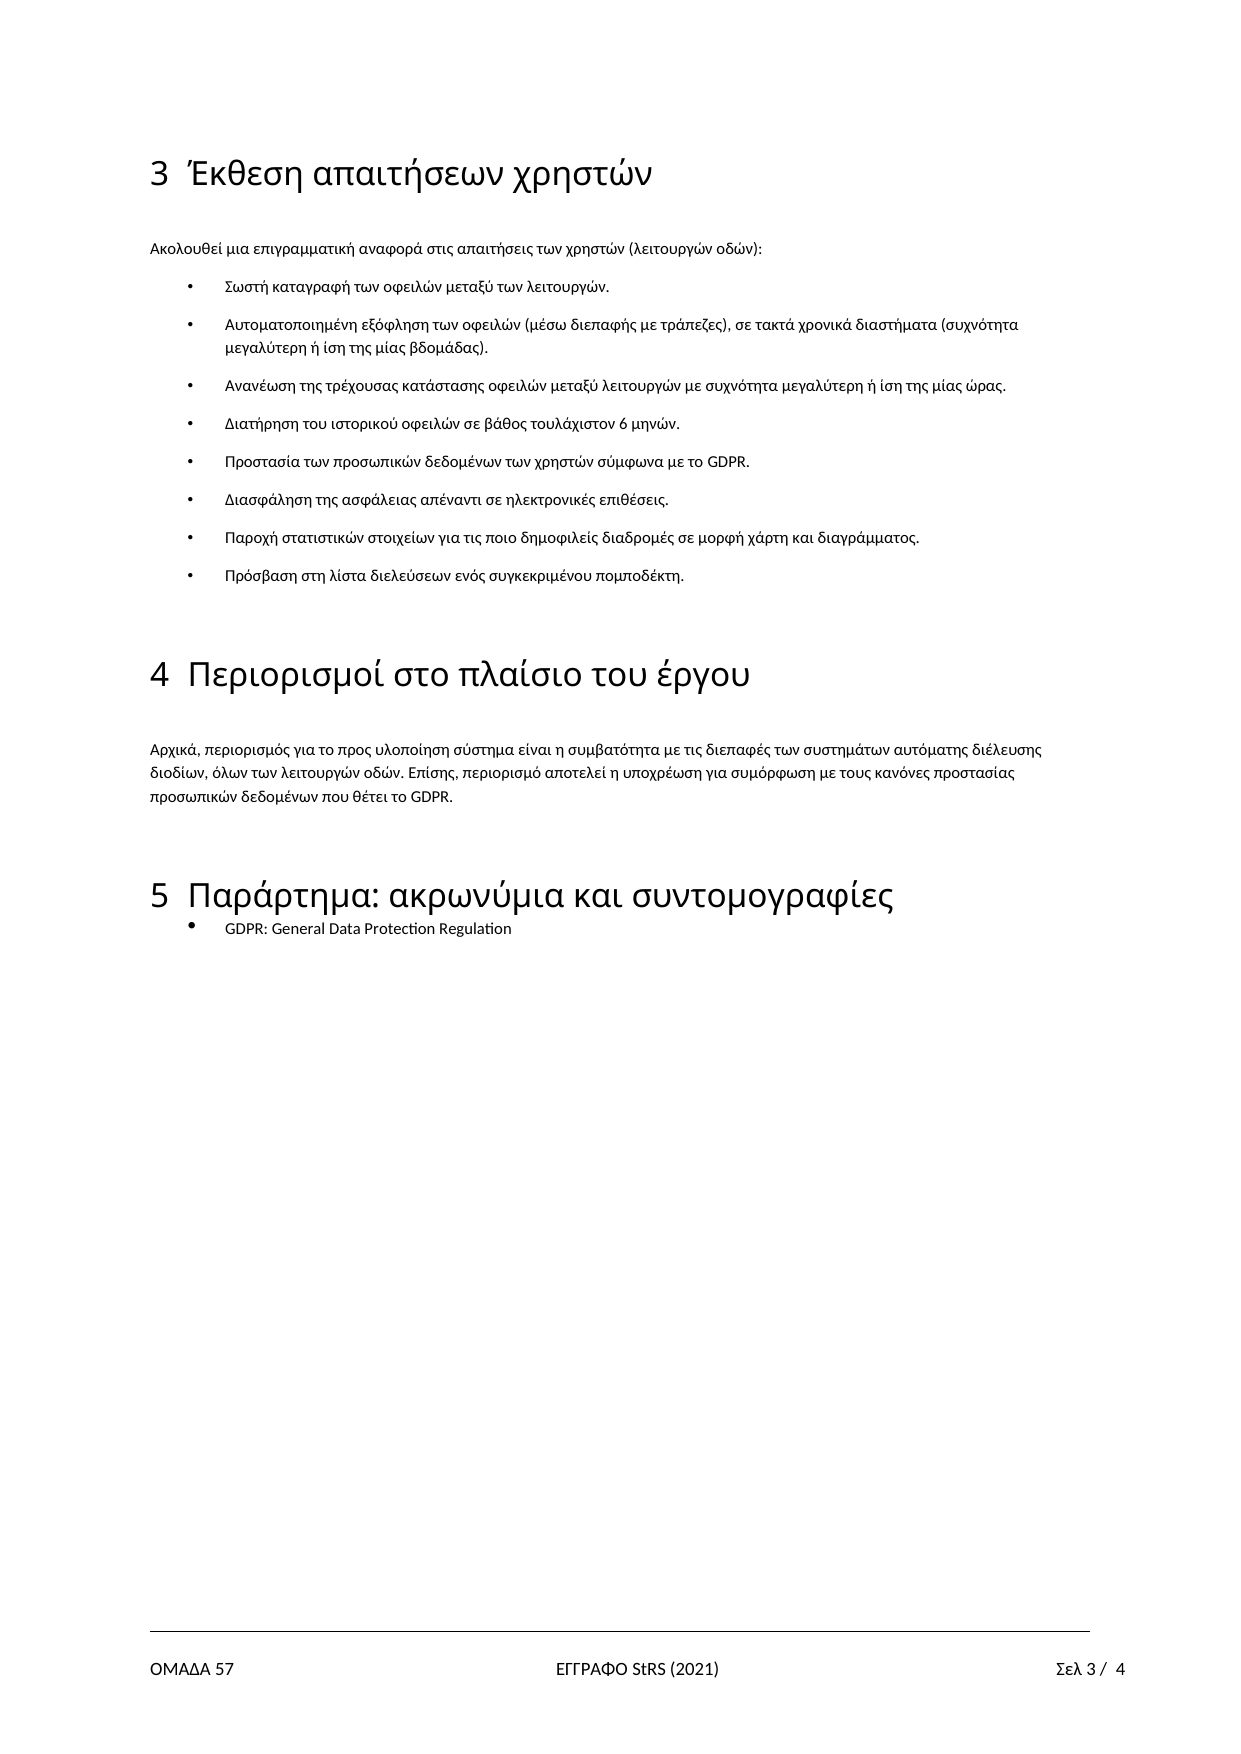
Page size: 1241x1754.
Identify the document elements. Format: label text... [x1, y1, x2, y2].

subtitle Έκθεση απαιτήσεων χρηστών [150, 150, 1090, 195]
list Παροχή στατιστικών στοιχείων για τις ποιο δημοφιλείς διαδρομές σε μορφή χάρτη και διαγράμματος. [187, 527, 1090, 547]
list GDPR: General Data Protection Regulation [187, 917, 1090, 940]
list Αυτοματοποιημένη εξόφληση των οφειλών (μέσω διεπαφής με τράπεζες), σε τακτά χρονικά διαστήματα (συχνότητα μεγαλύτερη ή ίση της μίας βδομάδας). [187, 314, 1090, 358]
list Ανανέωση της τρέχουσας κατάστασης οφειλών μεταξύ λειτουργών με συχνότητα μεγαλύτερη ή ίση της μίας ώρας. [187, 376, 1090, 396]
list Σωστή καταγραφή των οφειλών μεταξύ των λειτουργών. [187, 276, 1090, 297]
list Διατήρηση του ιστορικού οφειλών σε βάθος τουλάχιστον 6 μηνών. [187, 413, 1090, 434]
subtitle Παράρτημα: ακρωνύμια και συντομογραφίες [150, 872, 1090, 917]
list Πρόσβαση στη λίστα διελεύσεων ενός συγκεκριμένου πομποδέκτη. [187, 565, 1090, 585]
text Αρχικά, περιορισμός για το προς υλοποίηση σύστημα είναι η συμβατότητα με τις διεπαφές των συστημάτων αυτόματης διέλευσης διοδίων, όλων των λειτουργών οδών. Επίσης, περιορισμό αποτελεί η υποχρέωση για συμόρφωση με τους κανόνες προστασίας προσωπικών δεδομένων που θέτει το GDPR. [150, 739, 1090, 806]
text Ακολουθεί μια επιγραμματική αναφορά στις απαιτήσεις των χρηστών (λειτουργών οδών): [150, 238, 1090, 259]
list Διασφάληση της ασφάλειας απέναντι σε ηλεκτρονικές επιθέσεις. [187, 489, 1090, 509]
list Προστασία των προσωπικών δεδομένων των χρηστών σύμφωνα με το GDPR. [187, 451, 1090, 472]
subtitle Περιορισμοί στο πλαίσιο του έργου [150, 651, 1090, 696]
